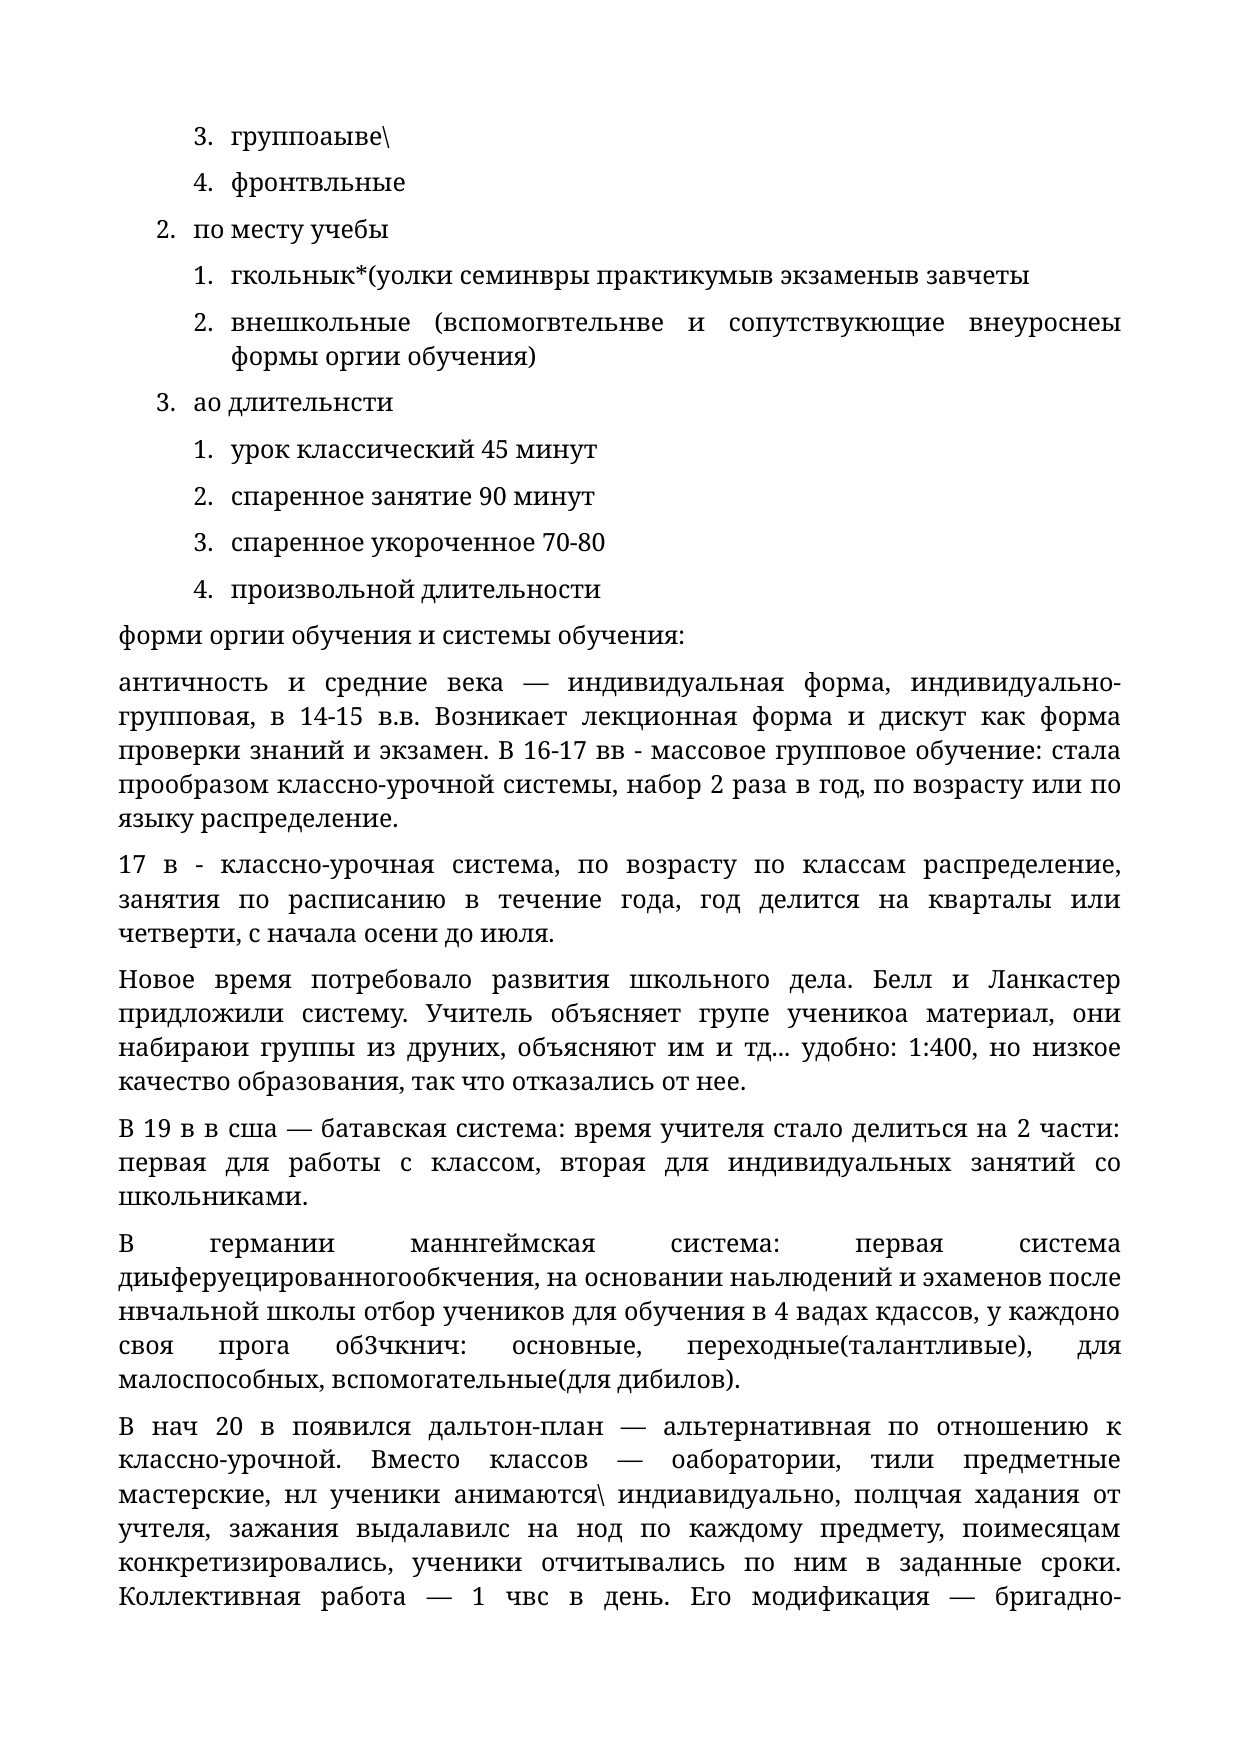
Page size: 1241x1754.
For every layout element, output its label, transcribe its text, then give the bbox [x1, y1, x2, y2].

text Новое время потребовало развития школьного дела. Белл и Ланкастер придложили систему. Учитель объясняет групе ученикоа материал, они набираюи группы из друних, объясняют им и тд... удобно: 1:400, но низкое качество образования, так что отказались от нее. [118, 962, 1122, 1098]
list спаренное занятие 90 минут [193, 478, 1122, 512]
list гкольнык*(уолки семинвры практикумыв экзаменыв завчеты [193, 258, 1122, 292]
text В нач 20 в появился дальтон-план — альтернативная по отношению к классно-урочной. Вместо классов — оаборатории, тили предметные мастерские, нл ученики анимаются\ индиавидуально, полцчая хадания от учтеля, зажания выдалавилс на нод по каждому предмету, поимесяцам конкретизировались, ученики отчитывались по ним в заданные сроки. Коллективная работа — 1 чвс в день. Его модификация — бригадно- [118, 1408, 1122, 1612]
list внешкольные (вспомогвтельнве и сопутствукющие внеуроснеы формы оргии обучения) [193, 304, 1122, 372]
list по месту учебы [156, 211, 1122, 245]
list урок классический 45 минут [193, 432, 1122, 466]
text В 19 в в сша — батавская система: время учителя стало делиться на 2 части: первая для работы с классом, вторая для индивидуальных занятий со школьниками. [118, 1111, 1122, 1213]
list ао длительнсти [156, 385, 1122, 419]
text 17 в - классно-урочная система, по возрасту по классам распределение, занятия по расписанию в течение года, год делится на кварталы или четверти, с начала осени до июля. [118, 847, 1122, 949]
text В германии маннгеймская система: первая система диыферуецированногообкчения, на основании наьлюдений и эхаменов после нвчальной школы отбор учеников для обучения в 4 вадах кдассов, у каждоно своя прога об3чкнич: основные, переходные(талантливые), для малоспособных, вспомогательные(для дибилов). [118, 1225, 1122, 1396]
list произвольной длительности [193, 571, 1122, 605]
text форми оргии обучения и системы обучения: [118, 618, 1122, 652]
list спаренное укороченное 70-80 [193, 525, 1122, 559]
list фронтвльные [193, 165, 1122, 199]
list группоаыве\ [193, 118, 1122, 152]
text античность и средние века — индивидуальная форма, индивидуально-групповая, в 14-15 в.в. Возникает лекционная форма и дискут как форма проверки знаний и экзамен. В 16-17 вв - массовое групповое обучение: стала прообразом классно-урочной системы, набор 2 раза в год, по возрасту или по языку распределение. [118, 664, 1122, 835]
